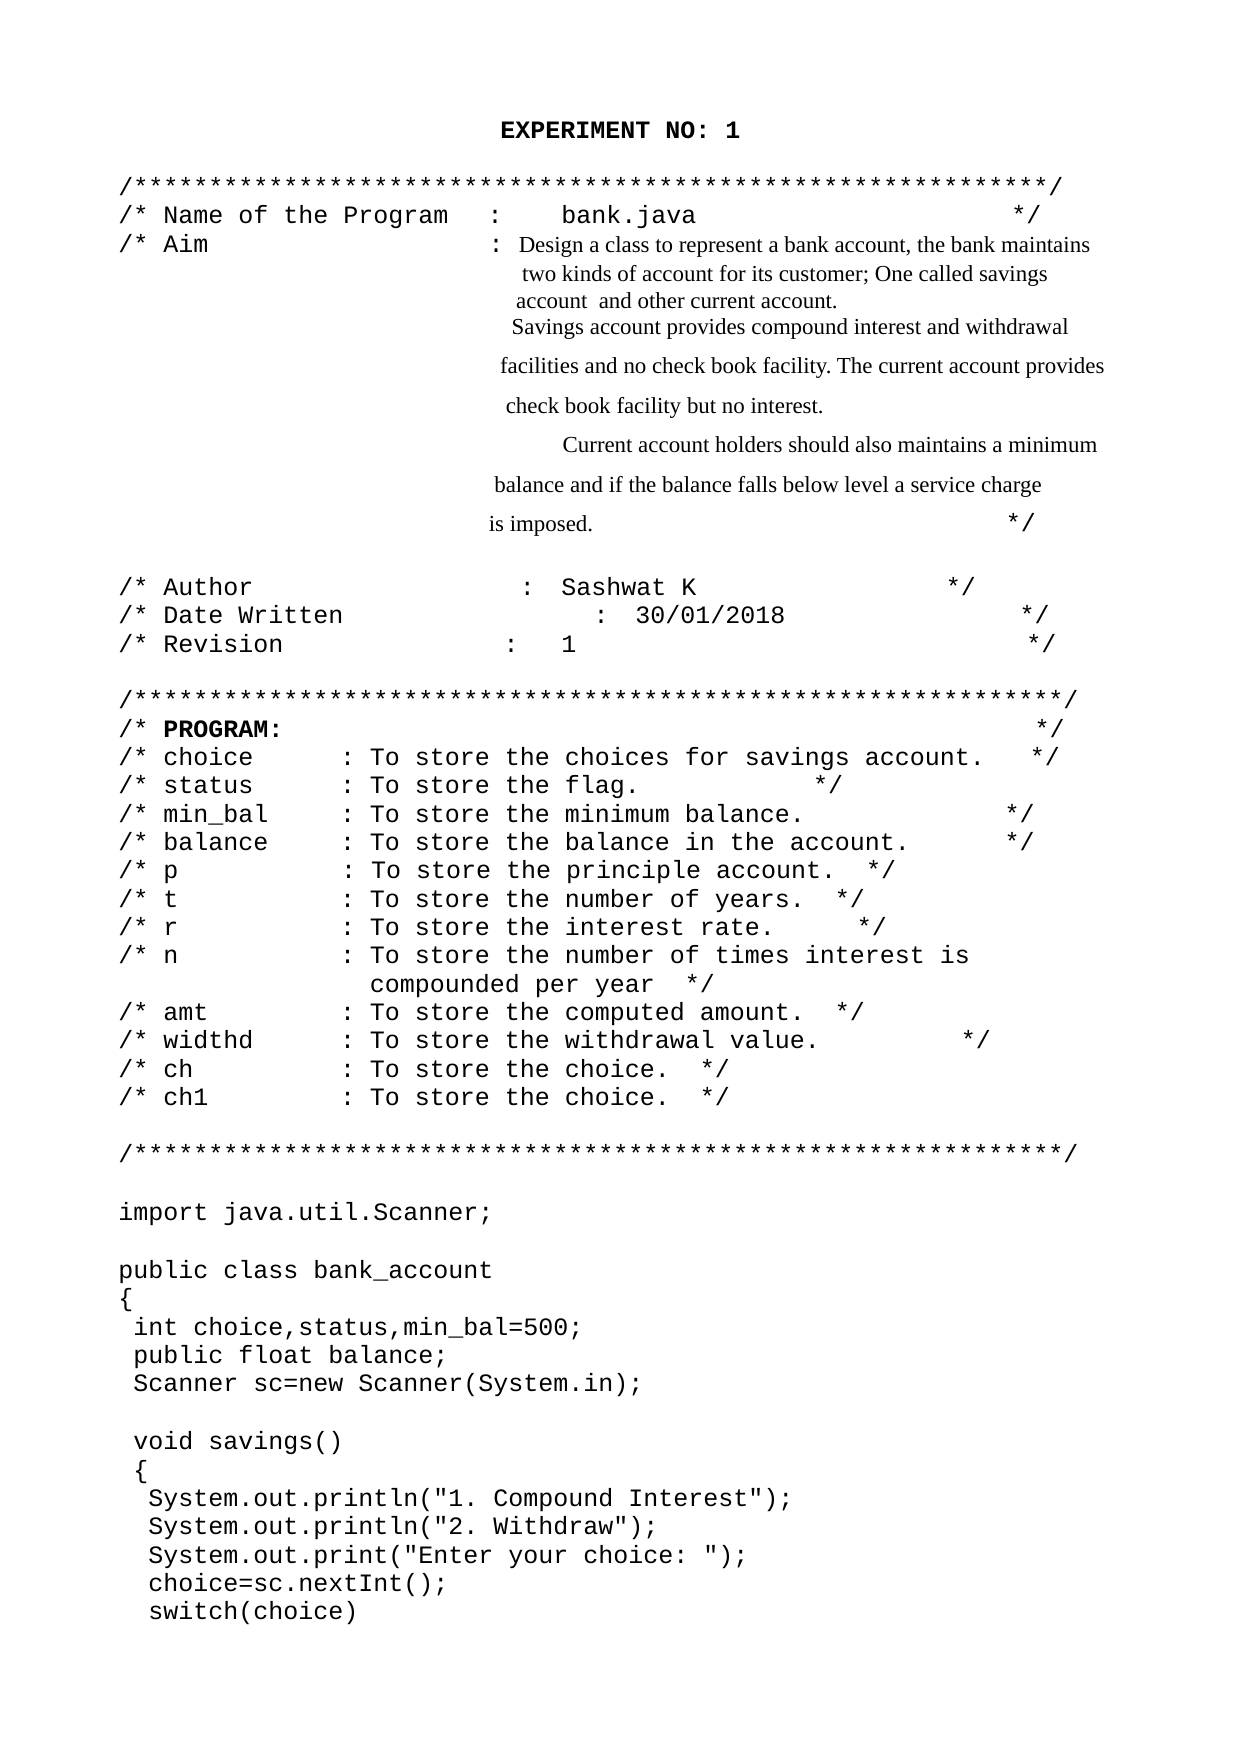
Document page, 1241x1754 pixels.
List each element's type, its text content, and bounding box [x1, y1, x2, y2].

text System.out.print("Enter your choice: "); [118, 1542, 1122, 1571]
text /* Date Written : 30/01/2018 */ [118, 603, 1122, 631]
text switch(choice) [118, 1599, 1122, 1627]
text /**************************************************************/ [118, 1141, 1122, 1169]
text /* r : To store the interest rate. */ [118, 914, 1122, 943]
text public class bank_account [118, 1257, 1122, 1286]
text void savings() [118, 1429, 1122, 1457]
list Savings account provides compound interest and withdrawal [193, 313, 1122, 339]
list facilities and no check book facility. The current account provides [193, 352, 1122, 379]
text System.out.println("2. Withdraw"); [118, 1514, 1122, 1542]
text /* ch : To store the choice. */ [118, 1056, 1122, 1084]
text /* p : To store the principle account. */ [118, 858, 1122, 886]
text /*************************************************************/ [118, 175, 1122, 203]
text public float balance; [118, 1342, 1122, 1371]
text /* min_bal : To store the minimum balance. */ [118, 801, 1122, 829]
text /* status : To store the flag. */ [118, 773, 1122, 801]
text /* widthd : To store the withdrawal value. */ [118, 1028, 1122, 1056]
list balance and if the balance falls below level a service charge [193, 471, 1122, 497]
list Current account holders should also maintains a minimum [193, 431, 1122, 458]
text /* Aim : Design a class to represent a bank account, the bank maintains two kinds of account for its customer; One called savings account and other current account. [118, 231, 1122, 313]
text /* PROGRAM: */ [118, 716, 1122, 744]
text /* balance : To store the balance in the account. */ [118, 829, 1122, 858]
text EXPERIMENT NO: 1 [118, 118, 1122, 146]
text /* choice : To store the choices for savings account. */ [118, 744, 1122, 773]
text { [118, 1286, 1122, 1314]
text import java.util.Scanner; [118, 1199, 1122, 1228]
text /* t : To store the number of years. */ [118, 886, 1122, 914]
text /* amt : To store the computed amount. */ [118, 999, 1122, 1028]
text compounded per year */ [118, 971, 1122, 999]
text /* Revision : 1 */ [118, 631, 1122, 688]
text int choice,status,min_bal=500; [118, 1314, 1122, 1342]
text /* ch1 : To store the choice. */ [118, 1084, 1122, 1113]
text Scanner sc=new Scanner(System.in); [118, 1371, 1122, 1399]
text /* Name of the Program : bank.java */ [118, 203, 1122, 231]
text choice=sc.nextInt(); [118, 1571, 1122, 1599]
text System.out.println("1. Compound Interest"); [118, 1486, 1122, 1514]
text { [118, 1457, 1122, 1486]
list check book facility but no interest. [193, 392, 1122, 418]
text /**************************************************************/ [118, 688, 1122, 716]
list is imposed. */ [193, 510, 1122, 539]
text /* Author : Sashwat K */ [118, 574, 1122, 603]
text /* n : To store the number of times interest is [118, 943, 1122, 971]
